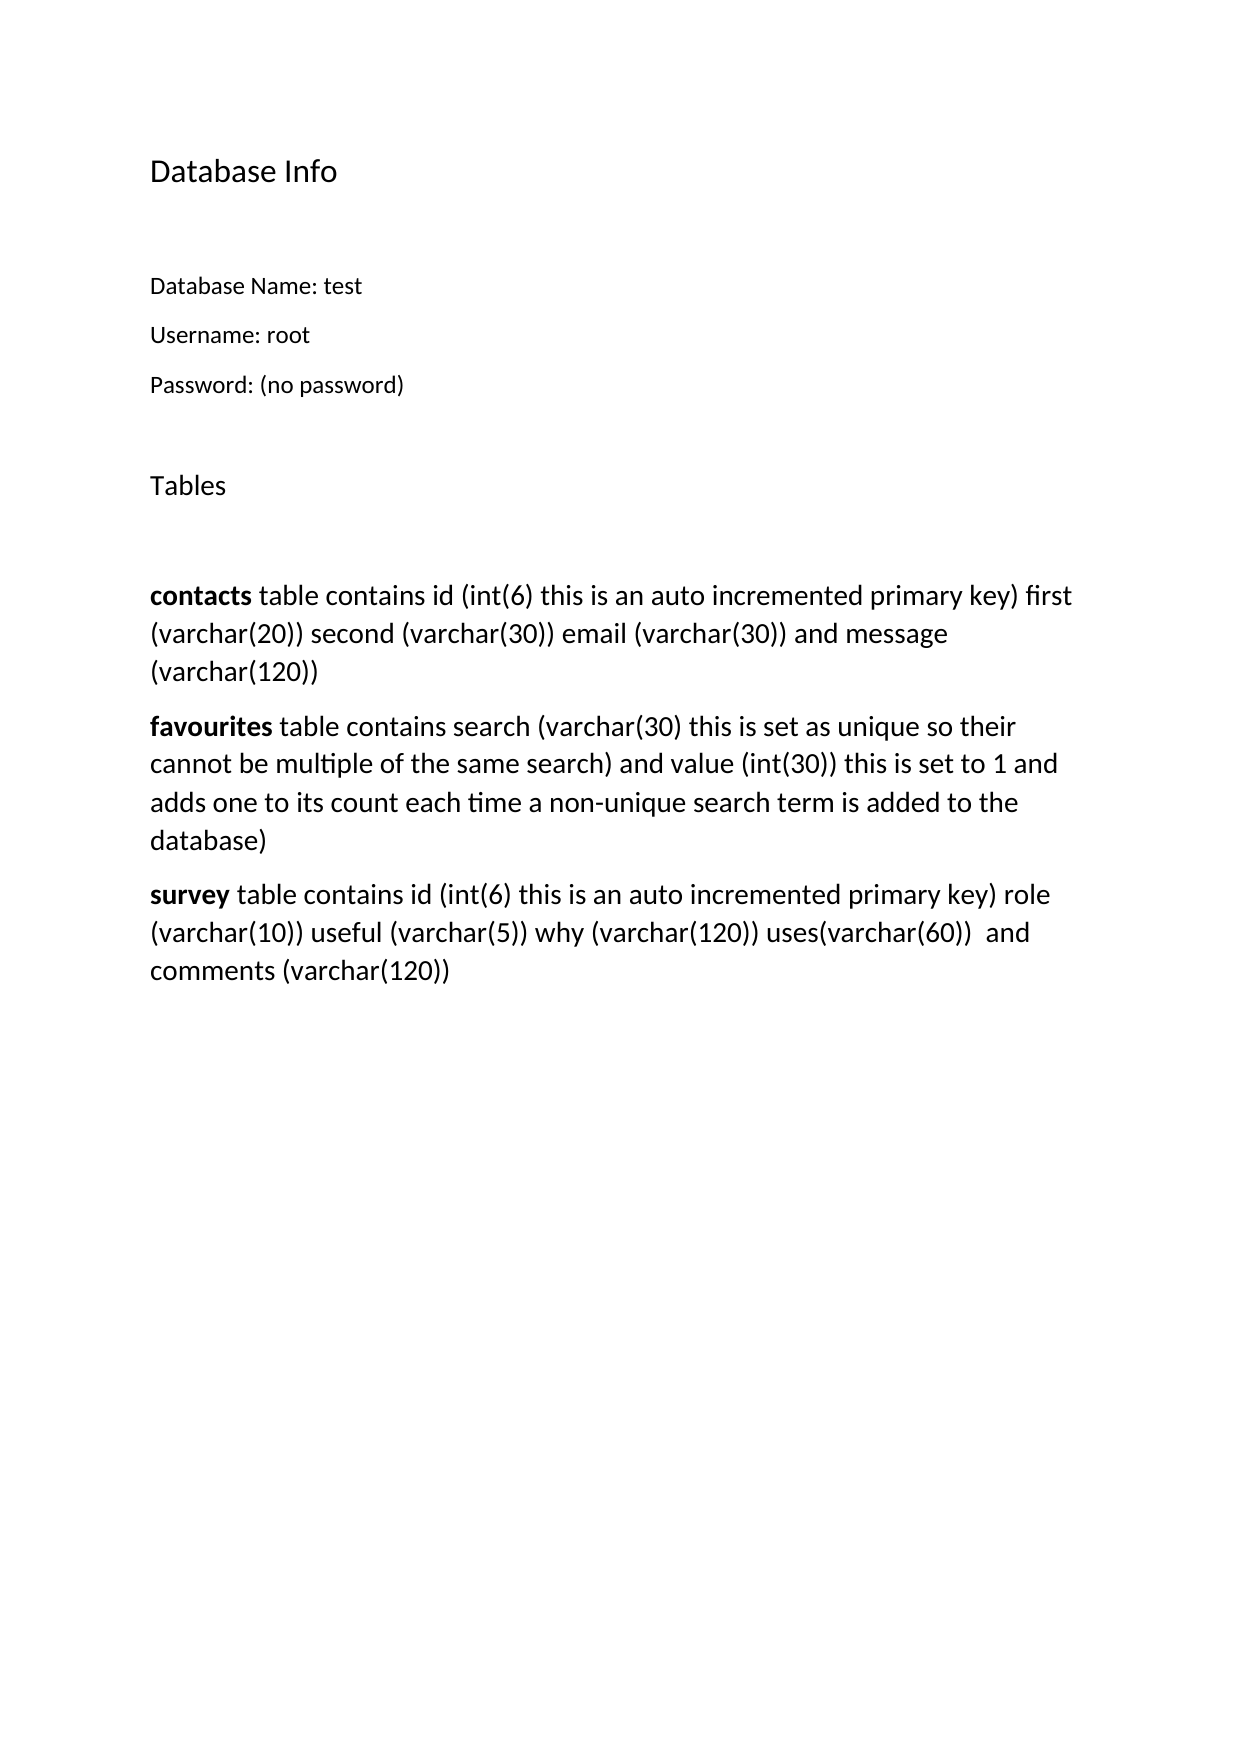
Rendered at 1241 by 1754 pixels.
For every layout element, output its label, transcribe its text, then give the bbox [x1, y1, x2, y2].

text contacts table contains id (int(6) this is an auto incremented primary key) first (varchar(20)) second (varchar(30)) email (varchar(30)) and message (varchar(120)) [150, 577, 1090, 688]
text Tables [150, 467, 1090, 503]
text survey table contains id (int(6) this is an auto incremented primary key) role (varchar(10)) useful (varchar(5)) why (varchar(120)) uses(varchar(60)) and comments (varchar(120)) [150, 876, 1090, 988]
text Password: (no password) [150, 369, 1090, 399]
text favourites table contains search (varchar(30) this is set as unique so their cannot be multiple of the same search) and value (int(30)) this is set to 1 and adds one to its count each time a non-unique search term is added to the database) [150, 708, 1090, 857]
text Database Name: test [150, 270, 1090, 301]
text Username: root [150, 320, 1090, 350]
text Database Info [150, 150, 1090, 191]
